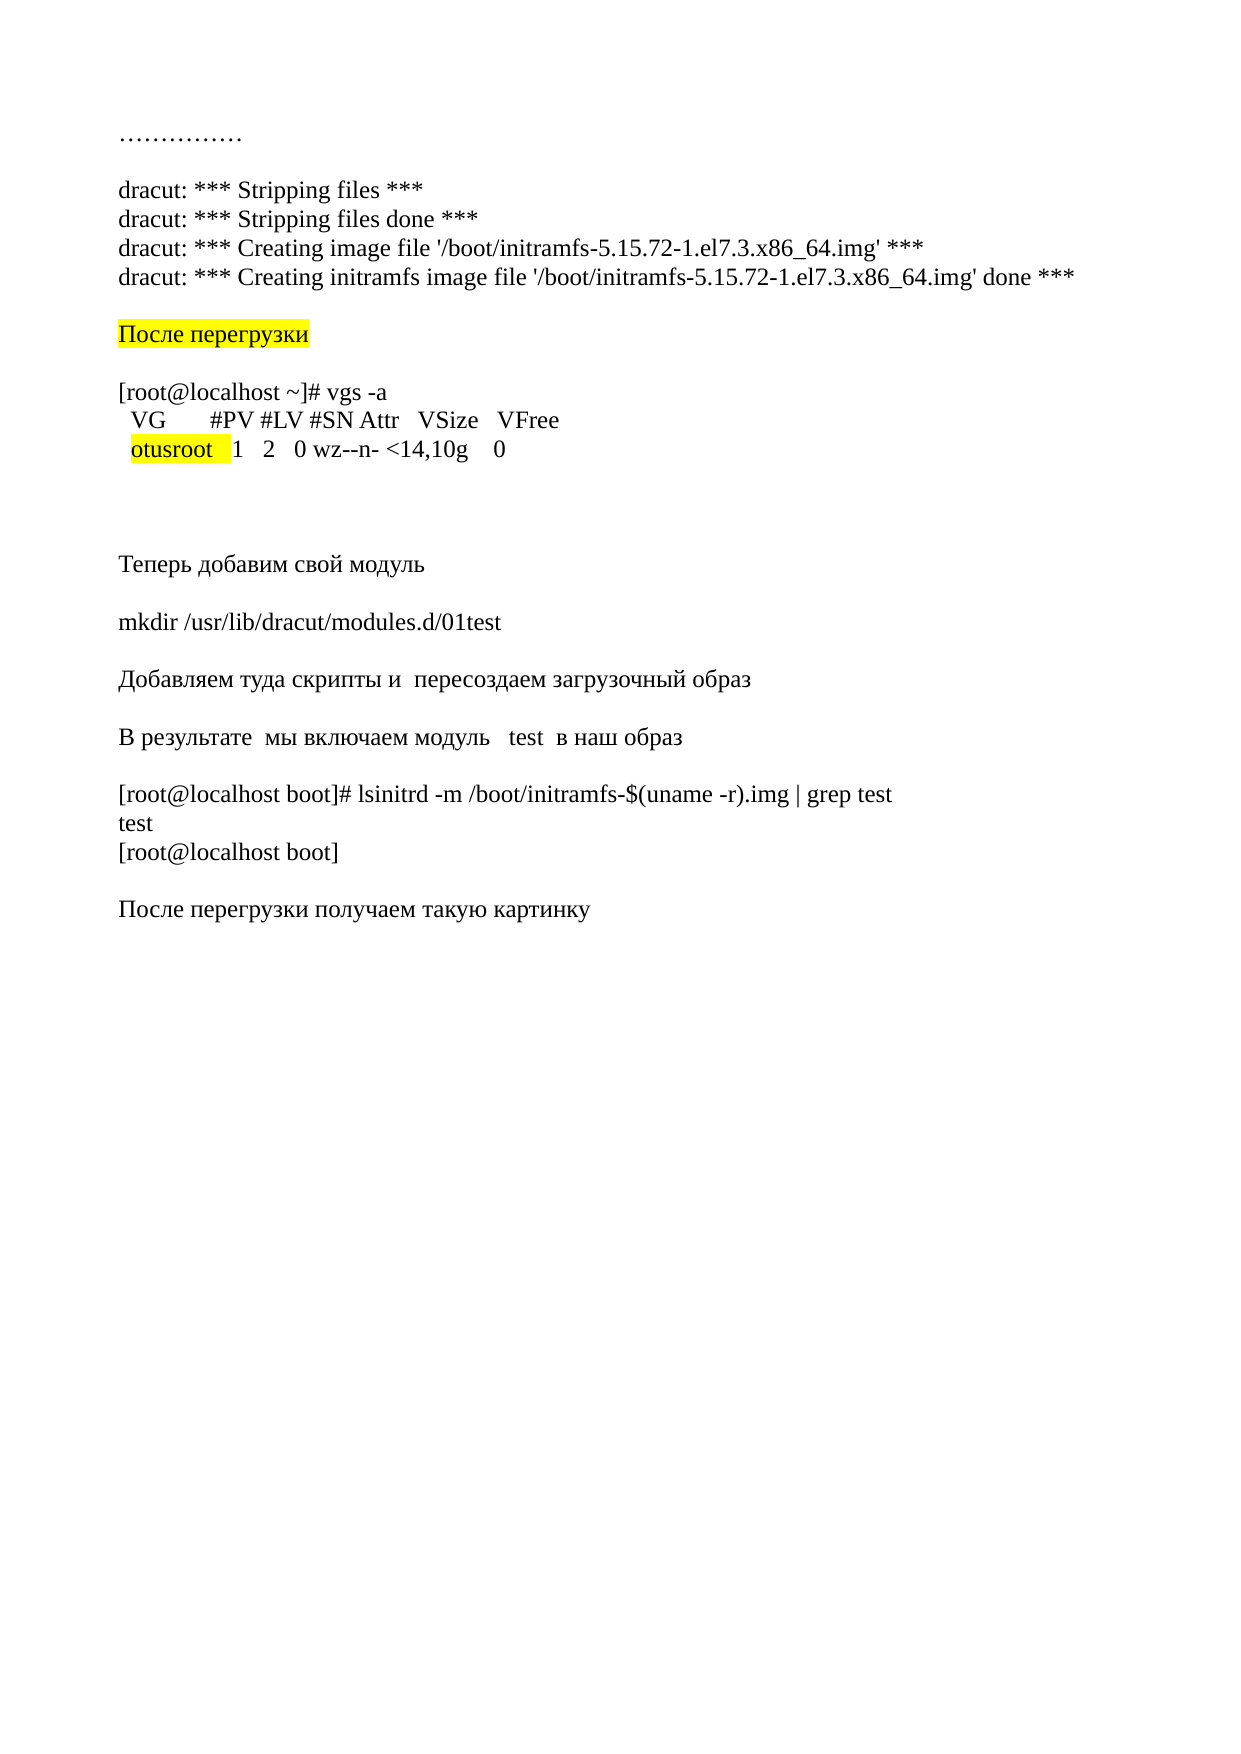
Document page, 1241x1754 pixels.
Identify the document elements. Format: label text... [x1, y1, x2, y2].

text [root@localhost boot] [118, 837, 1122, 866]
text [root@localhost boot]# lsinitrd -m /boot/initramfs-$(uname -r).img | grep test [118, 779, 1122, 808]
text [root@localhost ~]# vgs -a [118, 377, 1122, 406]
text В результате мы включаем модуль test в наш образ [118, 722, 1122, 751]
text …………… [118, 118, 1122, 147]
text mkdir /usr/lib/dracut/modules.d/01test [118, 607, 1122, 636]
text VG #PV #LV #SN Attr VSize VFree [118, 406, 1122, 434]
text После перегрузки получаем такую картинку [118, 894, 1122, 923]
text test [118, 808, 1122, 837]
text dracut: *** Stripping files done *** [118, 204, 1122, 233]
text Теперь добавим свой модуль [118, 549, 1122, 578]
text otusroot 1 2 0 wz--n- <14,10g 0 [118, 434, 1122, 463]
text dracut: *** Stripping files *** [118, 176, 1122, 204]
text dracut: *** Creating image file '/boot/initramfs-5.15.72-1.el7.3.x86_64.img' *** [118, 233, 1122, 262]
text dracut: *** Creating initramfs image file '/boot/initramfs-5.15.72-1.el7.3.x86_64.img' done *** [118, 262, 1122, 291]
text После перегрузки [118, 319, 1122, 348]
text Добавляем туда скрипты и пересоздаем загрузочный образ [118, 664, 1122, 693]
